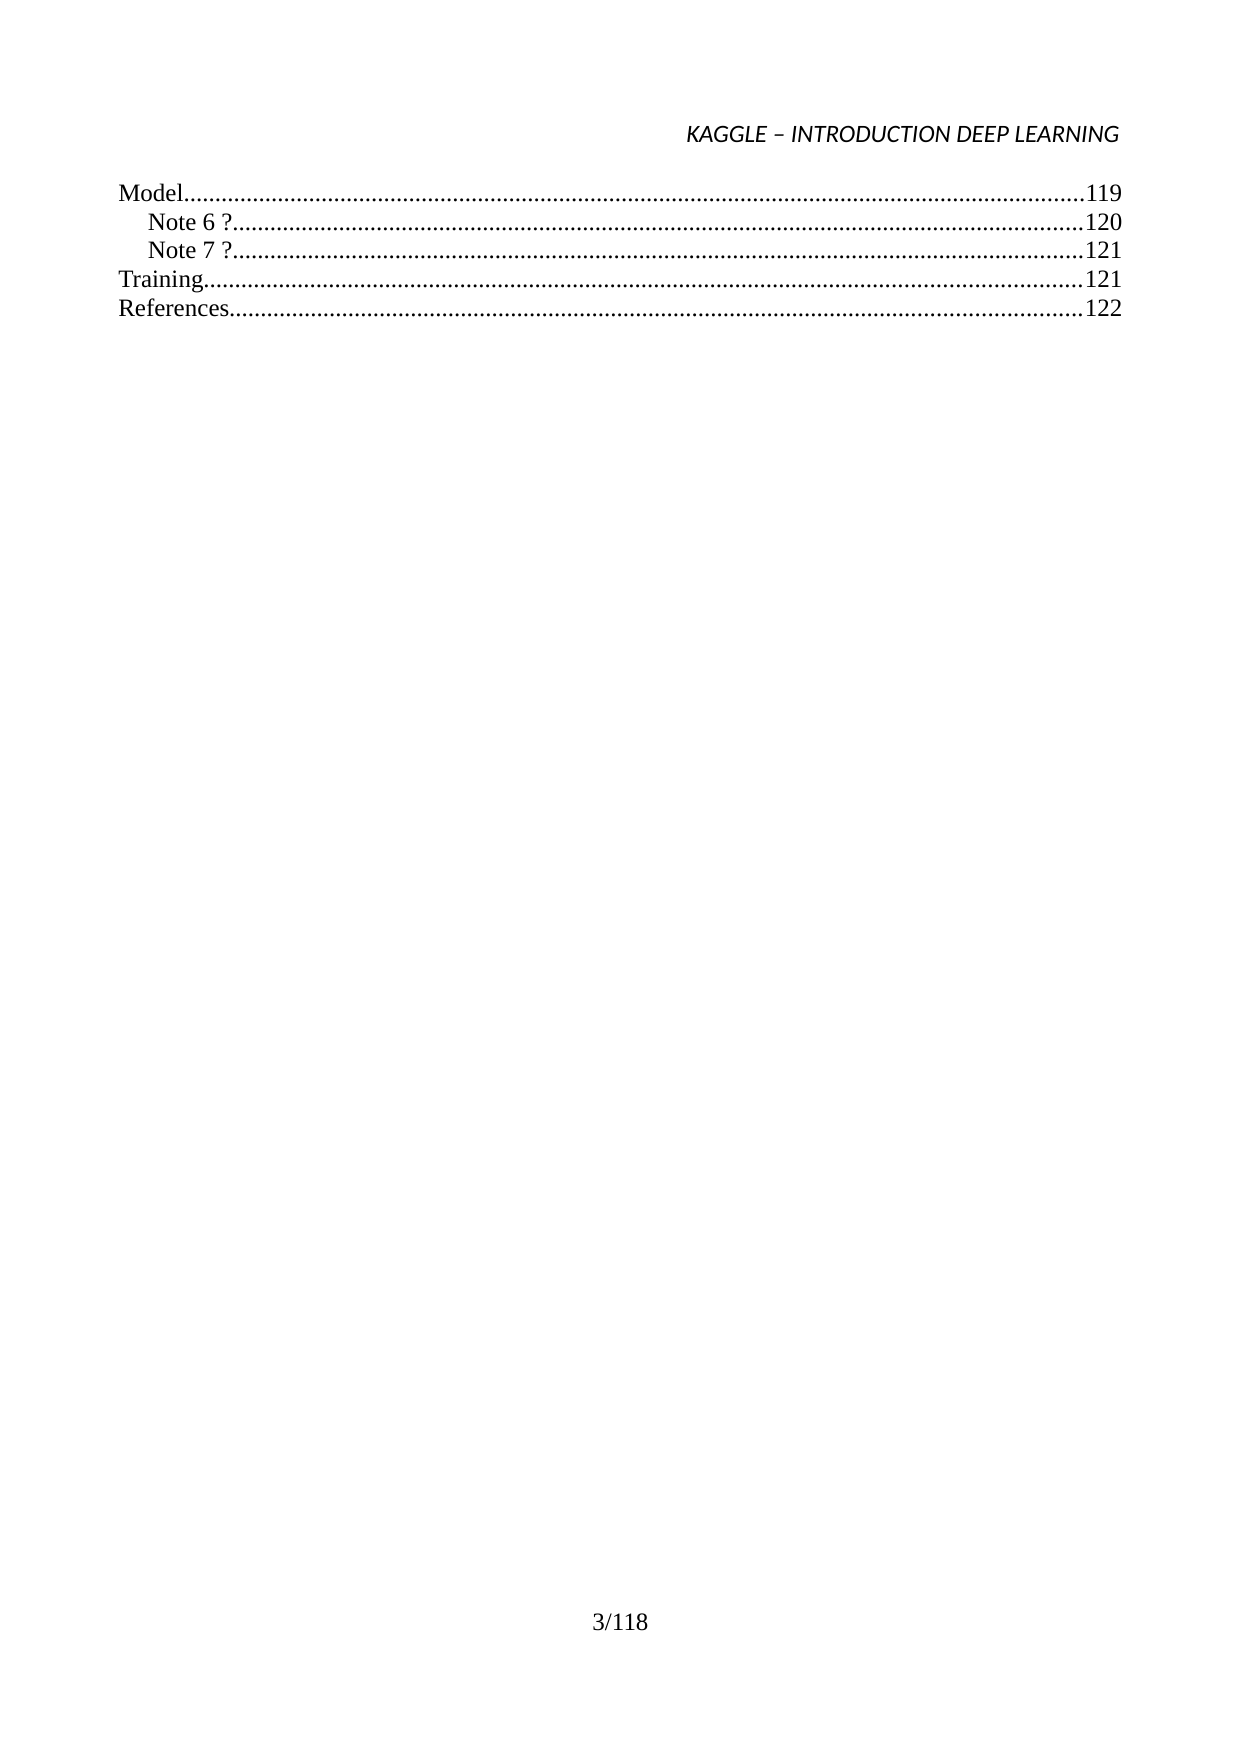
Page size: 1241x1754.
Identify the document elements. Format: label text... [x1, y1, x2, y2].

text Note 6 ? 120 [148, 207, 1122, 236]
text References 122 [118, 293, 1122, 322]
text Training 121 [118, 264, 1122, 293]
text Note 7 ? 121 [148, 236, 1122, 264]
text Model 119 [118, 178, 1122, 207]
